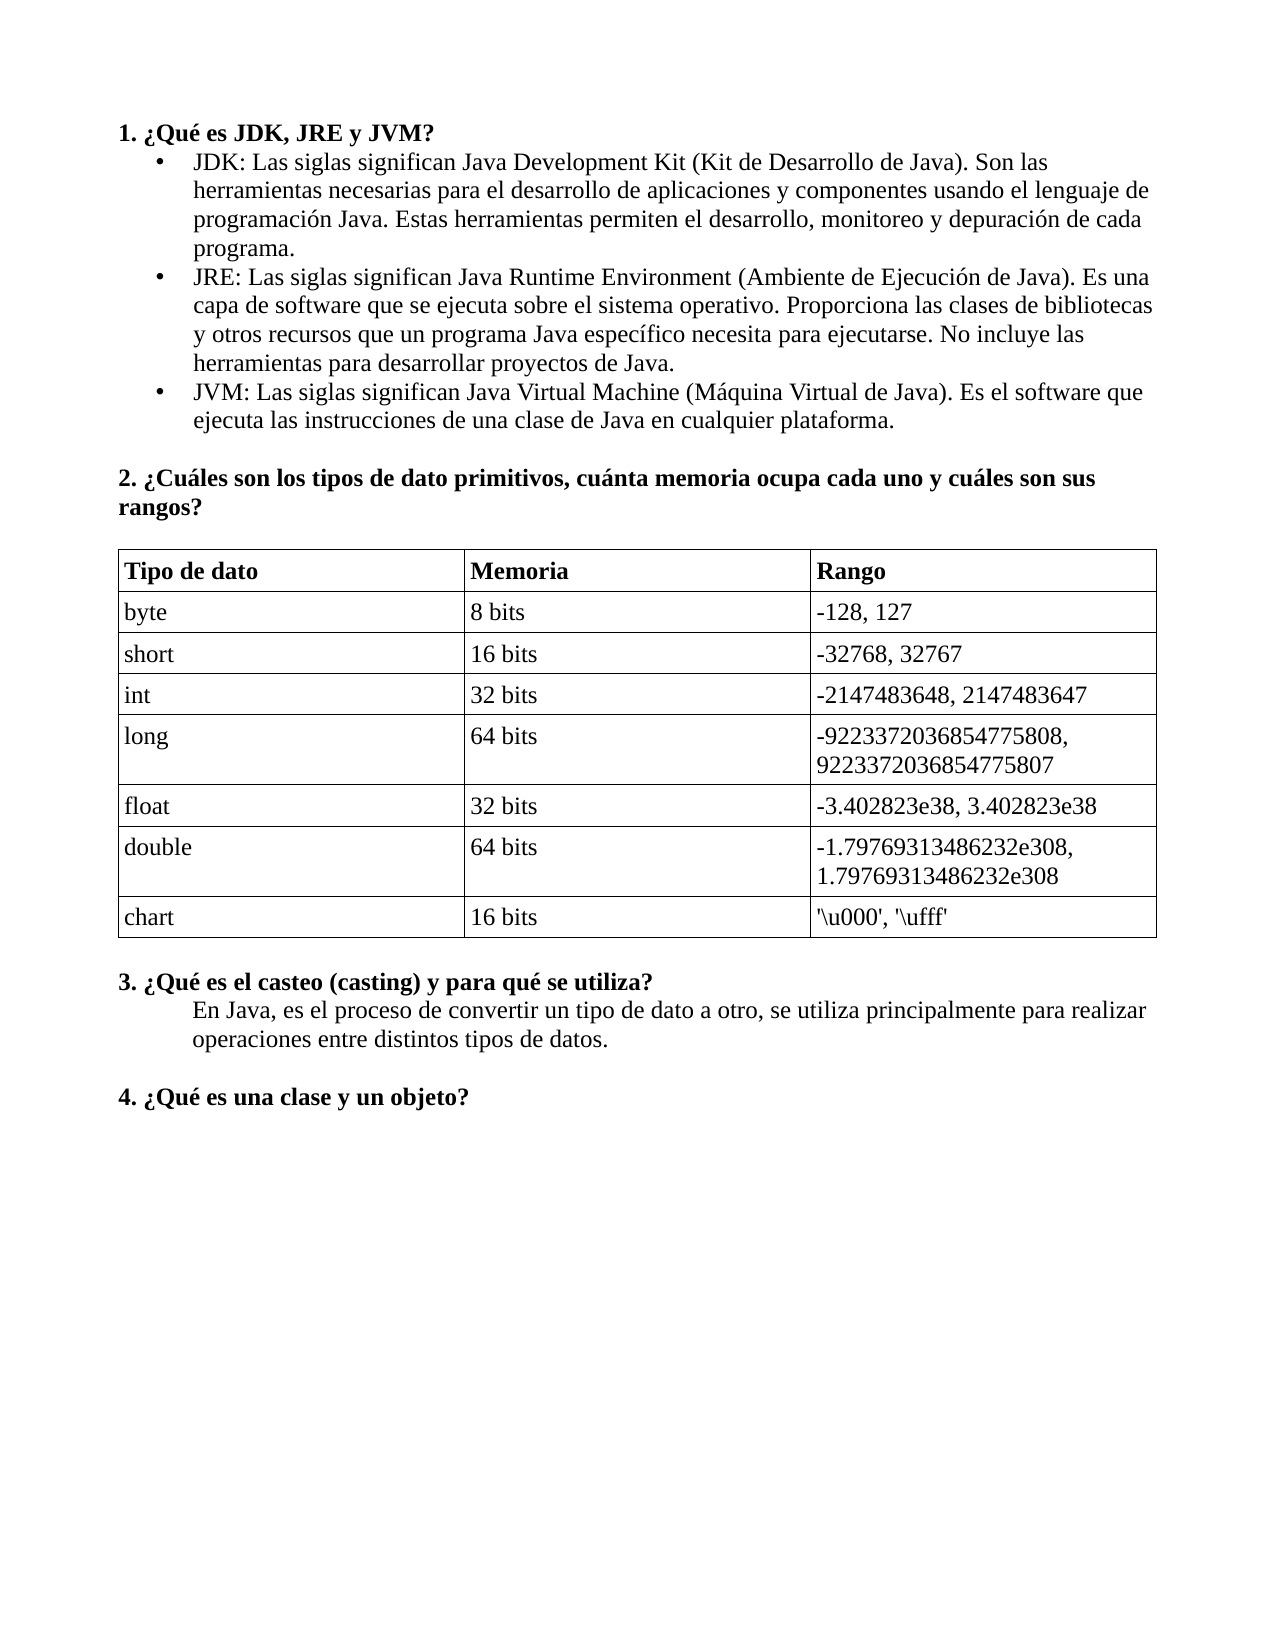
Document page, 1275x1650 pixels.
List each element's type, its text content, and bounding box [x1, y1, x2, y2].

table_cell 32 bits [465, 674, 810, 714]
table_cell byte [119, 592, 464, 632]
table_header Memoria [465, 550, 810, 591]
table_cell 8 bits [465, 592, 810, 632]
text 1. ¿Qué es JDK, JRE y JVM? [118, 118, 1157, 147]
list JVM: Las siglas significan Java Virtual Machine (Máquina Virtual de Java). Es el software que ejecuta las instrucciones de una clase de Java en cualquier plataforma. [156, 377, 1157, 434]
table_cell -32768, 32767 [811, 633, 1156, 673]
table_cell -2147483648, 2147483647 [811, 674, 1156, 714]
table_cell -9223372036854775808, 9223372036854775807 [811, 715, 1156, 784]
table_header Tipo de dato [119, 550, 464, 591]
table_cell float [119, 785, 464, 826]
table_cell -3.402823e38, 3.402823e38 [811, 785, 1156, 826]
table_cell 16 bits [465, 633, 810, 673]
table_cell long [119, 715, 464, 784]
table_cell -128, 127 [811, 592, 1156, 632]
table_cell -1.79769313486232e308, 1.79769313486232e308 [811, 827, 1156, 896]
list JDK: Las siglas significan Java Development Kit (Kit de Desarrollo de Java). Son las herramientas necesarias para el desarrollo de aplicaciones y componentes usando el lenguaje de programación Java. Estas herramientas permiten el desarrollo, monitoreo y depuración de cada programa. [156, 147, 1157, 262]
text 4. ¿Qué es una clase y un objeto? [118, 1082, 1157, 1110]
text En Java, es el proceso de convertir un tipo de dato a otro, se utiliza principalmente para realizar operaciones entre distintos tipos de datos. [118, 995, 1157, 1053]
table_cell 16 bits [465, 897, 810, 937]
table_header Rango [811, 550, 1156, 591]
table_cell short [119, 633, 464, 673]
table_cell chart [119, 897, 464, 937]
table_cell '\u000', '\ufff' [811, 897, 1156, 937]
table_cell 32 bits [465, 785, 810, 826]
table_cell 64 bits [465, 715, 810, 784]
table_cell int [119, 674, 464, 714]
list JRE: Las siglas significan Java Runtime Environment (Ambiente de Ejecución de Java). Es una capa de software que se ejecuta sobre el sistema operativo. Proporciona las clases de bibliotecas y otros recursos que un programa Java específico necesita para ejecutarse. No incluye las herramientas para desarrollar proyectos de Java. [156, 262, 1157, 377]
table_cell 64 bits [465, 827, 810, 896]
text 3. ¿Qué es el casteo (casting) y para qué se utiliza? [118, 967, 1157, 995]
table_cell double [119, 827, 464, 896]
text 2. ¿Cuáles son los tipos de dato primitivos, cuánta memoria ocupa cada uno y cuáles son sus rangos? [118, 463, 1157, 521]
